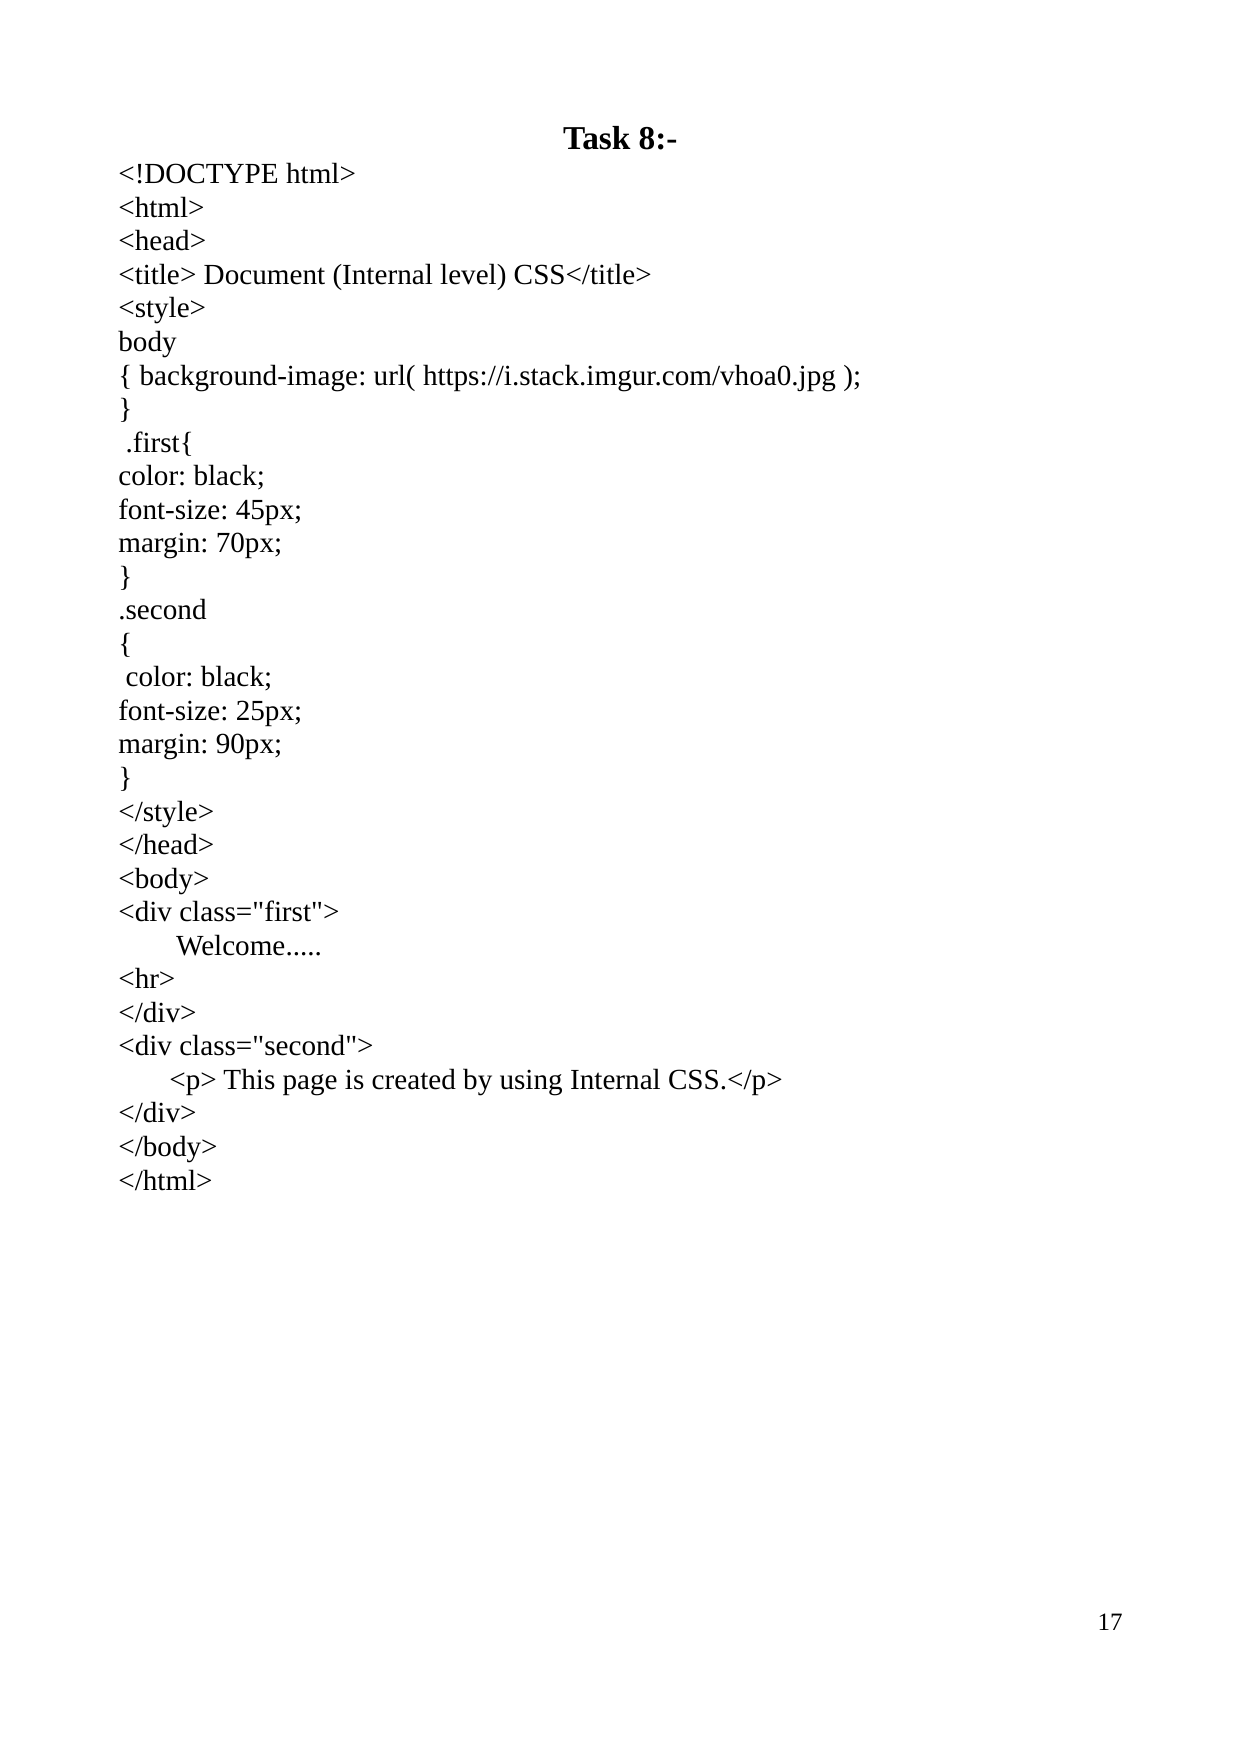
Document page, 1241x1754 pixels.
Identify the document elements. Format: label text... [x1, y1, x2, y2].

text <p> This page is created by using Internal CSS.</p> [118, 1062, 1122, 1096]
text { [118, 626, 1122, 659]
text </body> [118, 1129, 1122, 1163]
text Task 8:- [118, 118, 1122, 156]
text <body> [118, 861, 1122, 894]
text { background-image: url( https://i.stack.imgur.com/vhoa0.jpg ); [118, 358, 1122, 391]
text body [118, 324, 1122, 358]
text font-size: 45px; [118, 492, 1122, 525]
text <head> [118, 223, 1122, 257]
text .first{ [118, 425, 1122, 458]
text <title> Document (Internal level) CSS</title> [118, 257, 1122, 291]
text .second [118, 592, 1122, 626]
text </style> [118, 794, 1122, 827]
text <div class="second"> [118, 1028, 1122, 1062]
text margin: 70px; [118, 525, 1122, 559]
text font-size: 25px; [118, 693, 1122, 727]
text color: black; [118, 659, 1122, 693]
text </head> [118, 827, 1122, 861]
text } [118, 391, 1122, 425]
text </html> [118, 1163, 1122, 1196]
text <style> [118, 291, 1122, 324]
text </div> [118, 995, 1122, 1028]
text color: black; [118, 458, 1122, 492]
text Welcome..... [118, 928, 1122, 961]
text } [118, 760, 1122, 794]
text margin: 90px; [118, 727, 1122, 760]
text } [118, 559, 1122, 592]
text </div> [118, 1096, 1122, 1129]
text <hr> [118, 961, 1122, 995]
text <!DOCTYPE html> [118, 156, 1122, 190]
text <div class="first"> [118, 894, 1122, 928]
text <html> [118, 190, 1122, 223]
